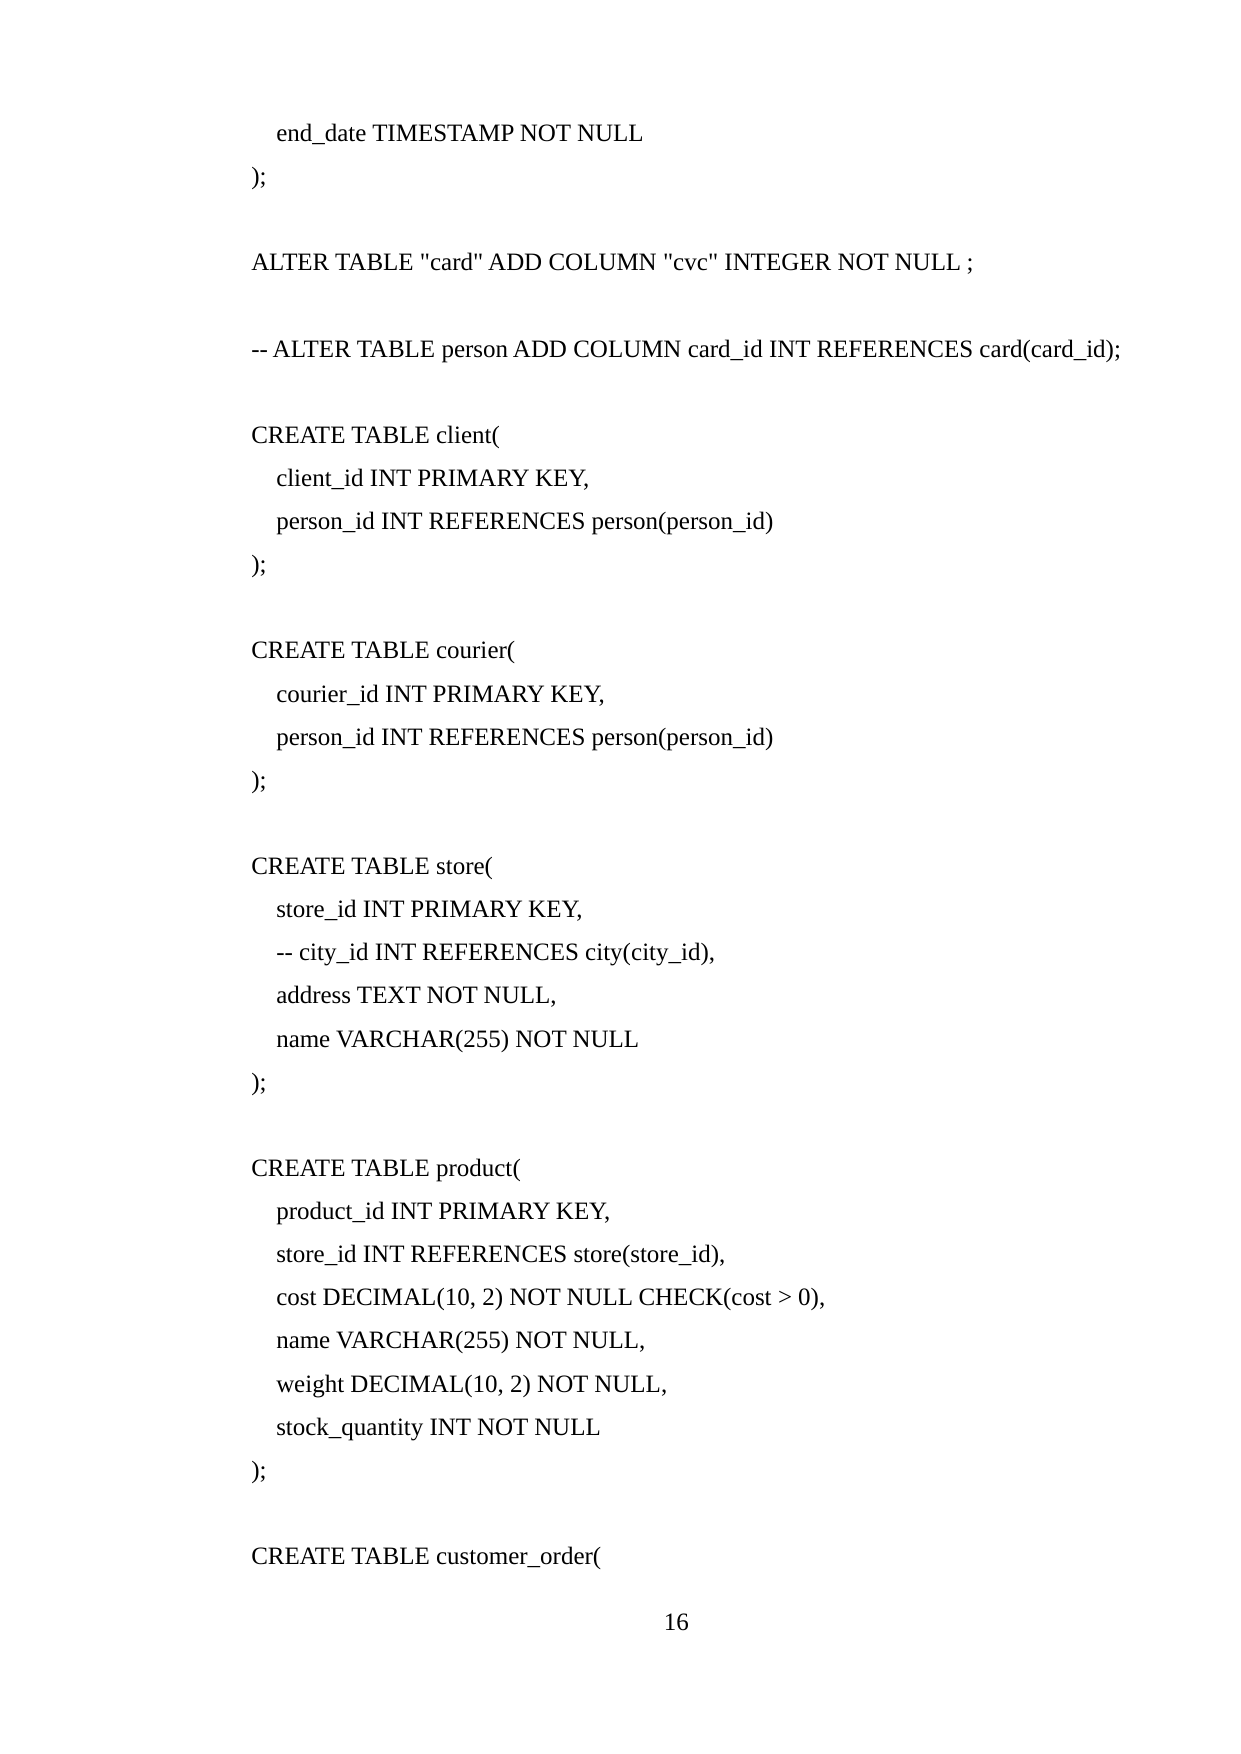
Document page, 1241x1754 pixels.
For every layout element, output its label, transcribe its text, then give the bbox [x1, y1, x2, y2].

text person_id INT REFERENCES person(person_id) [177, 722, 1181, 751]
text stock_quantity INT NOT NULL [177, 1412, 1181, 1441]
text client_id INT PRIMARY KEY, [177, 463, 1181, 492]
text name VARCHAR(255) NOT NULL, [177, 1326, 1181, 1354]
text CREATE TABLE courier( [177, 636, 1181, 664]
text ); [177, 1067, 1181, 1096]
text product_id INT PRIMARY KEY, [177, 1196, 1181, 1225]
text -- ALTER TABLE person ADD COLUMN card_id INT REFERENCES card(card_id); [177, 334, 1181, 362]
text CREATE TABLE store( [177, 851, 1181, 880]
text CREATE TABLE customer_order( [177, 1541, 1181, 1570]
text CREATE TABLE product( [177, 1153, 1181, 1182]
text end_date TIMESTAMP NOT NULL [177, 118, 1181, 147]
text ); [177, 161, 1181, 190]
text courier_id INT PRIMARY KEY, [177, 679, 1181, 707]
text ALTER TABLE "card" ADD COLUMN "cvc" INTEGER NOT NULL ; [177, 247, 1181, 276]
text person_id INT REFERENCES person(person_id) [177, 506, 1181, 535]
text ); [177, 765, 1181, 794]
text CREATE TABLE client( [177, 420, 1181, 449]
text weight DECIMAL(10, 2) NOT NULL, [177, 1369, 1181, 1397]
text name VARCHAR(255) NOT NULL [177, 1024, 1181, 1052]
text -- city_id INT REFERENCES city(city_id), [177, 937, 1181, 966]
text ); [177, 1455, 1181, 1484]
text store_id INT REFERENCES store(store_id), [177, 1239, 1181, 1268]
text ); [177, 549, 1181, 578]
text store_id INT PRIMARY KEY, [177, 894, 1181, 923]
text cost DECIMAL(10, 2) NOT NULL CHECK(cost > 0), [177, 1282, 1181, 1311]
text address TEXT NOT NULL, [177, 981, 1181, 1009]
